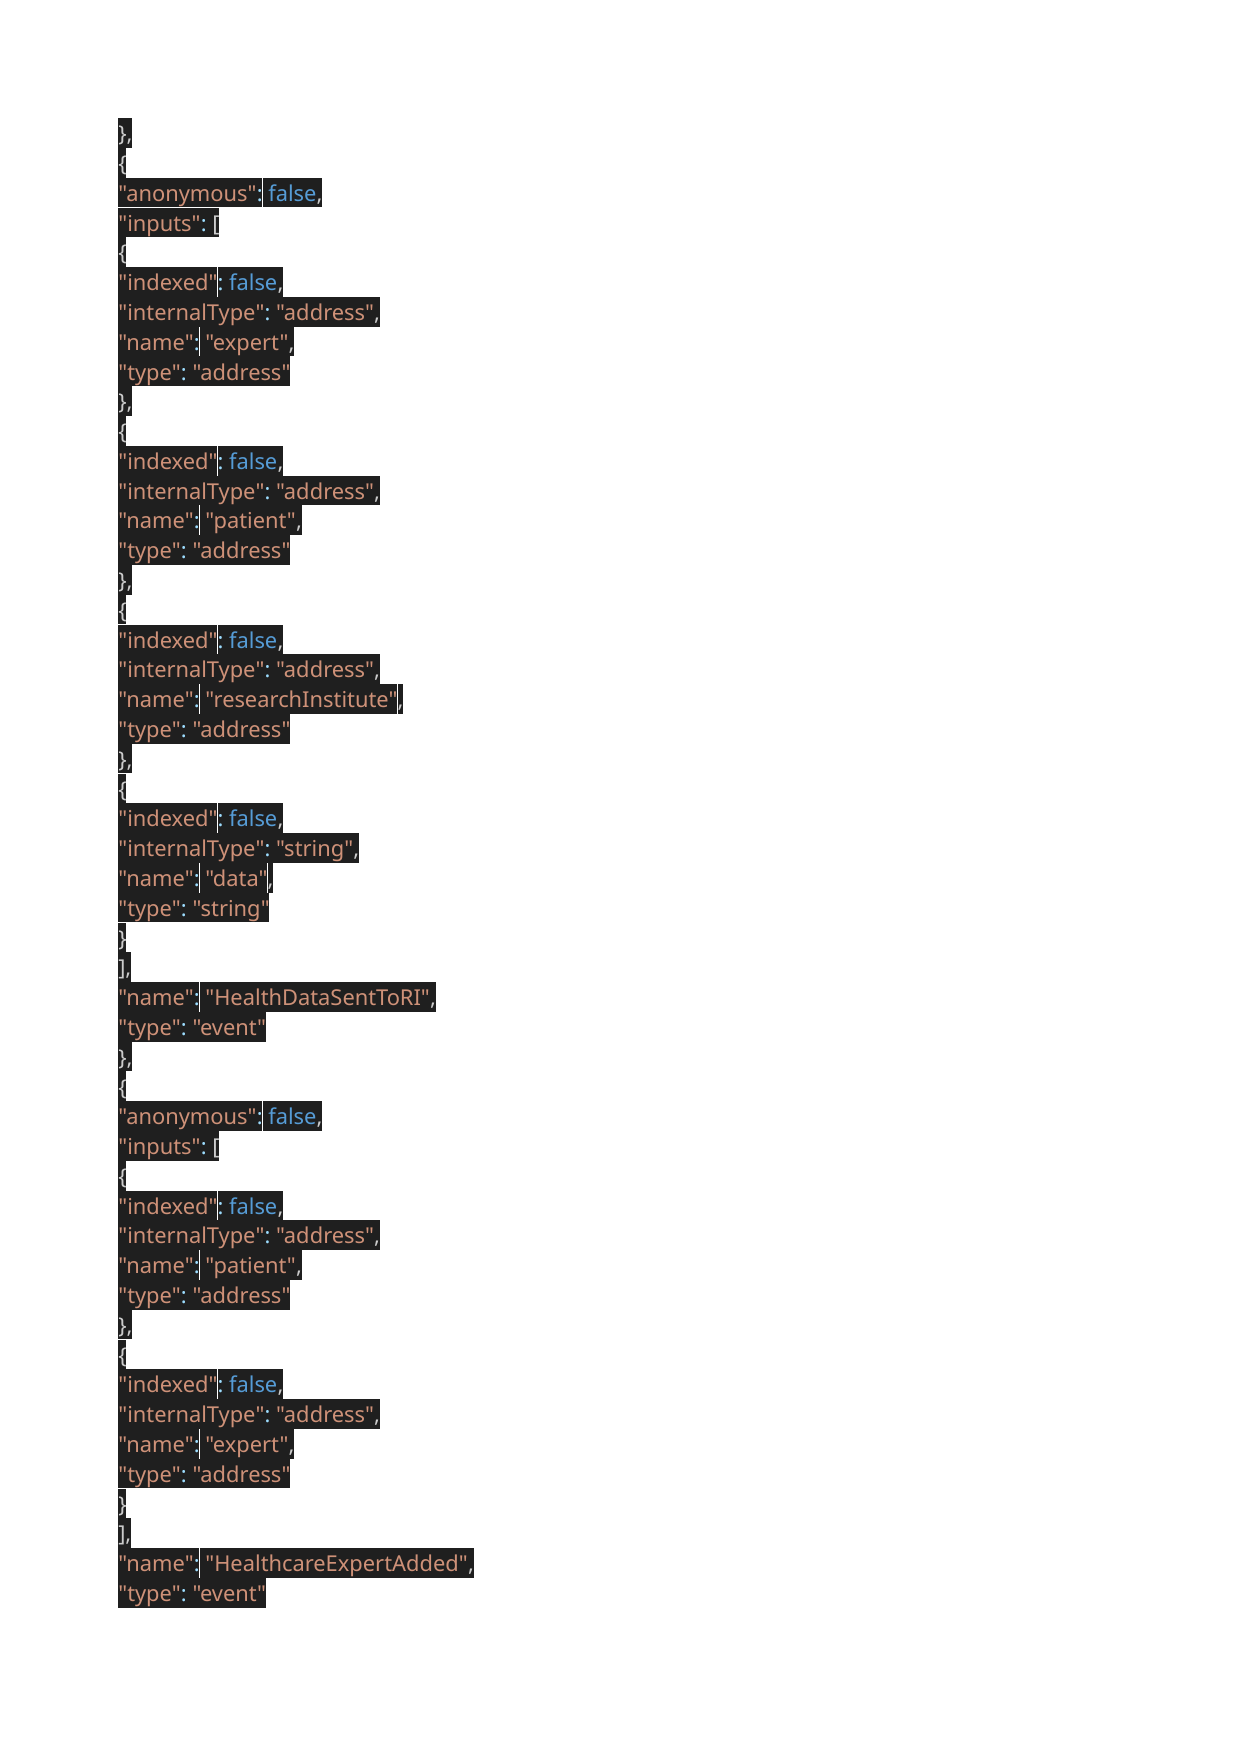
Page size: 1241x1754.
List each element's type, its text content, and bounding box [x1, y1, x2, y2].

text } [118, 922, 1122, 952]
text "indexed": false, [118, 624, 1122, 654]
text "internalType": "string", [118, 833, 1122, 863]
text "name": "patient", [118, 505, 1122, 535]
text "name": "patient", [118, 1250, 1122, 1280]
text "indexed": false, [118, 803, 1122, 833]
text }, [118, 1310, 1122, 1339]
text { [118, 416, 1122, 446]
text "type": "address" [118, 535, 1122, 565]
text "type": "string" [118, 893, 1122, 922]
text "type": "address" [118, 1459, 1122, 1488]
text "inputs": [ [118, 1131, 1122, 1161]
text ], [118, 1518, 1122, 1548]
text "type": "event" [118, 1578, 1122, 1608]
text }, [118, 565, 1122, 595]
text "inputs": [ [118, 207, 1122, 237]
text "name": "HealthDataSentToRI", [118, 982, 1122, 1012]
text { [118, 773, 1122, 803]
text { [118, 1071, 1122, 1101]
text "anonymous": false, [118, 1101, 1122, 1131]
text "type": "address" [118, 356, 1122, 386]
text "name": "researchInstitute", [118, 684, 1122, 714]
text }, [118, 386, 1122, 416]
text { [118, 1161, 1122, 1191]
text { [118, 1339, 1122, 1369]
text "type": "address" [118, 1280, 1122, 1310]
text "internalType": "address", [118, 1399, 1122, 1429]
text } [118, 1488, 1122, 1518]
text "indexed": false, [118, 1191, 1122, 1220]
text { [118, 595, 1122, 624]
text "type": "address" [118, 714, 1122, 744]
text "internalType": "address", [118, 1220, 1122, 1250]
text }, [118, 1042, 1122, 1071]
text }, [118, 118, 1122, 148]
text "indexed": false, [118, 446, 1122, 476]
text "name": "HealthcareExpertAdded", [118, 1548, 1122, 1578]
text "internalType": "address", [118, 476, 1122, 505]
text "name": "data", [118, 863, 1122, 893]
text }, [118, 744, 1122, 773]
text { [118, 237, 1122, 267]
text "type": "event" [118, 1012, 1122, 1042]
text "indexed": false, [118, 267, 1122, 297]
text "internalType": "address", [118, 297, 1122, 327]
text ], [118, 952, 1122, 982]
text "name": "expert", [118, 327, 1122, 356]
text "internalType": "address", [118, 654, 1122, 684]
text "name": "expert", [118, 1429, 1122, 1459]
text "indexed": false, [118, 1369, 1122, 1399]
text { [118, 148, 1122, 178]
text "anonymous": false, [118, 178, 1122, 207]
